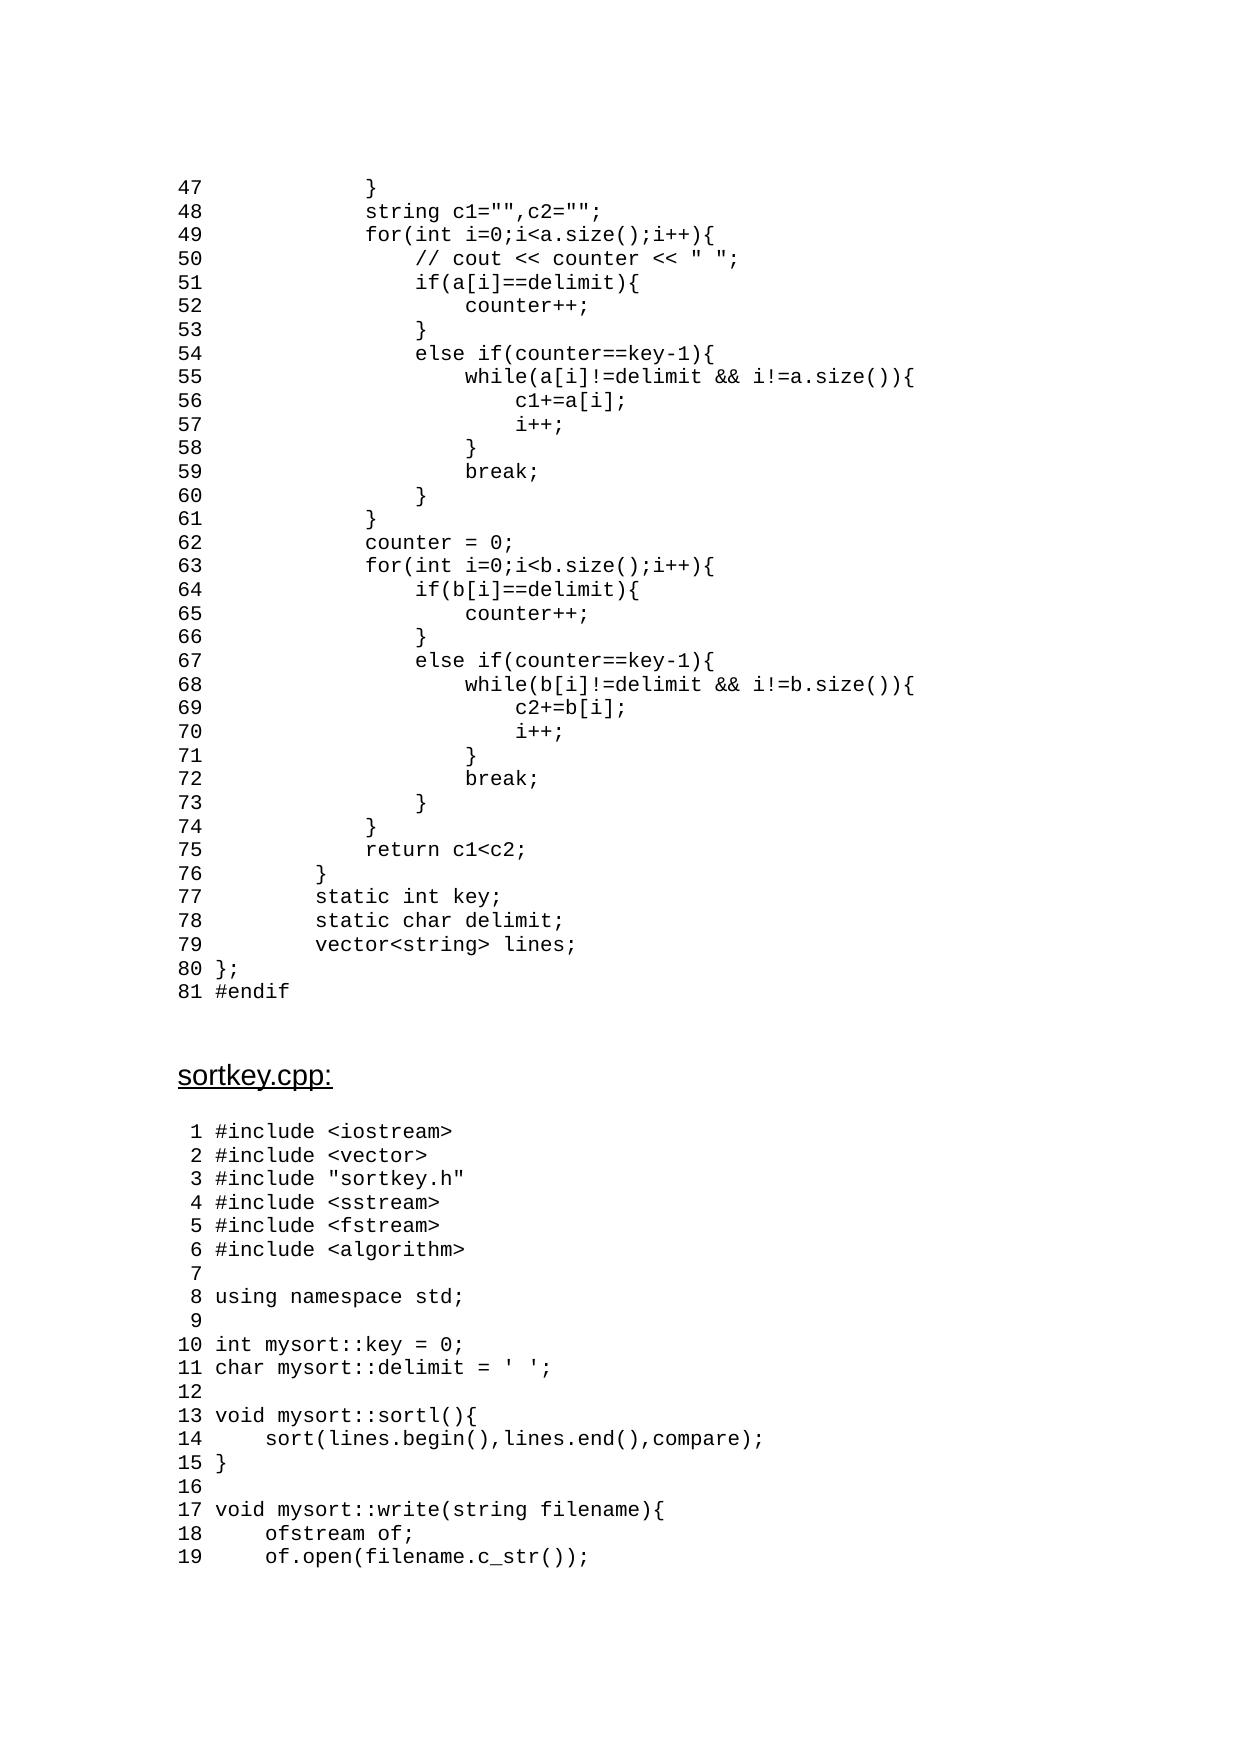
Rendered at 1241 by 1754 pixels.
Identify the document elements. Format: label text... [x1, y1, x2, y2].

text 2 #include <vector> [177, 1144, 1122, 1168]
text 80 }; [177, 957, 1122, 981]
text 54 else if(counter==key-1){ [177, 343, 1122, 366]
text 8 using namespace std; [177, 1286, 1122, 1310]
text 10 int mysort::key = 0; [177, 1334, 1122, 1357]
text 63 for(int i=0;i<b.size();i++){ [177, 556, 1122, 579]
text 64 if(b[i]==delimit){ [177, 579, 1122, 603]
text 11 char mysort::delimit = ' '; [177, 1357, 1122, 1381]
text 5 #include <fstream> [177, 1216, 1122, 1239]
text 74 } [177, 816, 1122, 839]
text 18 ofstream of; [177, 1523, 1122, 1547]
text 71 } [177, 745, 1122, 768]
text 19 of.open(filename.c_str()); [177, 1547, 1122, 1570]
text 16 [177, 1476, 1122, 1499]
text 12 [177, 1381, 1122, 1405]
text 48 string c1="",c2=""; [177, 201, 1122, 224]
text 7 [177, 1263, 1122, 1286]
text 59 break; [177, 461, 1122, 484]
text 70 i++; [177, 721, 1122, 745]
text 65 counter++; [177, 603, 1122, 626]
text 76 } [177, 863, 1122, 887]
text 52 counter++; [177, 295, 1122, 319]
text 56 c1+=a[i]; [177, 390, 1122, 414]
text 6 #include <algorithm> [177, 1239, 1122, 1263]
text 9 [177, 1310, 1122, 1334]
text 50 // cout << counter << " "; [177, 248, 1122, 272]
text 69 c2+=b[i]; [177, 697, 1122, 721]
text 17 void mysort::write(string filename){ [177, 1499, 1122, 1523]
text 78 static char delimit; [177, 910, 1122, 934]
text 81 #endif [177, 981, 1122, 1005]
text 58 } [177, 437, 1122, 461]
text 49 for(int i=0;i<a.size();i++){ [177, 224, 1122, 248]
text 53 } [177, 319, 1122, 343]
text 15 } [177, 1452, 1122, 1476]
text 66 } [177, 626, 1122, 650]
text 3 #include "sortkey.h" [177, 1168, 1122, 1192]
text 4 #include <sstream> [177, 1192, 1122, 1216]
text 51 if(a[i]==delimit){ [177, 272, 1122, 295]
text 1 #include <iostream> [177, 1121, 1122, 1144]
text 55 while(a[i]!=delimit && i!=a.size()){ [177, 366, 1122, 390]
text 13 void mysort::sortl(){ [177, 1405, 1122, 1428]
text 77 static int key; [177, 887, 1122, 910]
subtitle sortkey.cpp: [177, 1058, 1122, 1091]
text 79 vector<string> lines; [177, 934, 1122, 957]
text 73 } [177, 792, 1122, 816]
text 60 } [177, 484, 1122, 508]
text 47 } [177, 177, 1122, 201]
text 72 break; [177, 768, 1122, 792]
text 67 else if(counter==key-1){ [177, 650, 1122, 674]
text 57 i++; [177, 414, 1122, 437]
text 75 return c1<c2; [177, 839, 1122, 863]
text 61 } [177, 508, 1122, 532]
text 14 sort(lines.begin(),lines.end(),compare); [177, 1428, 1122, 1452]
text 68 while(b[i]!=delimit && i!=b.size()){ [177, 674, 1122, 697]
text 62 counter = 0; [177, 532, 1122, 556]
